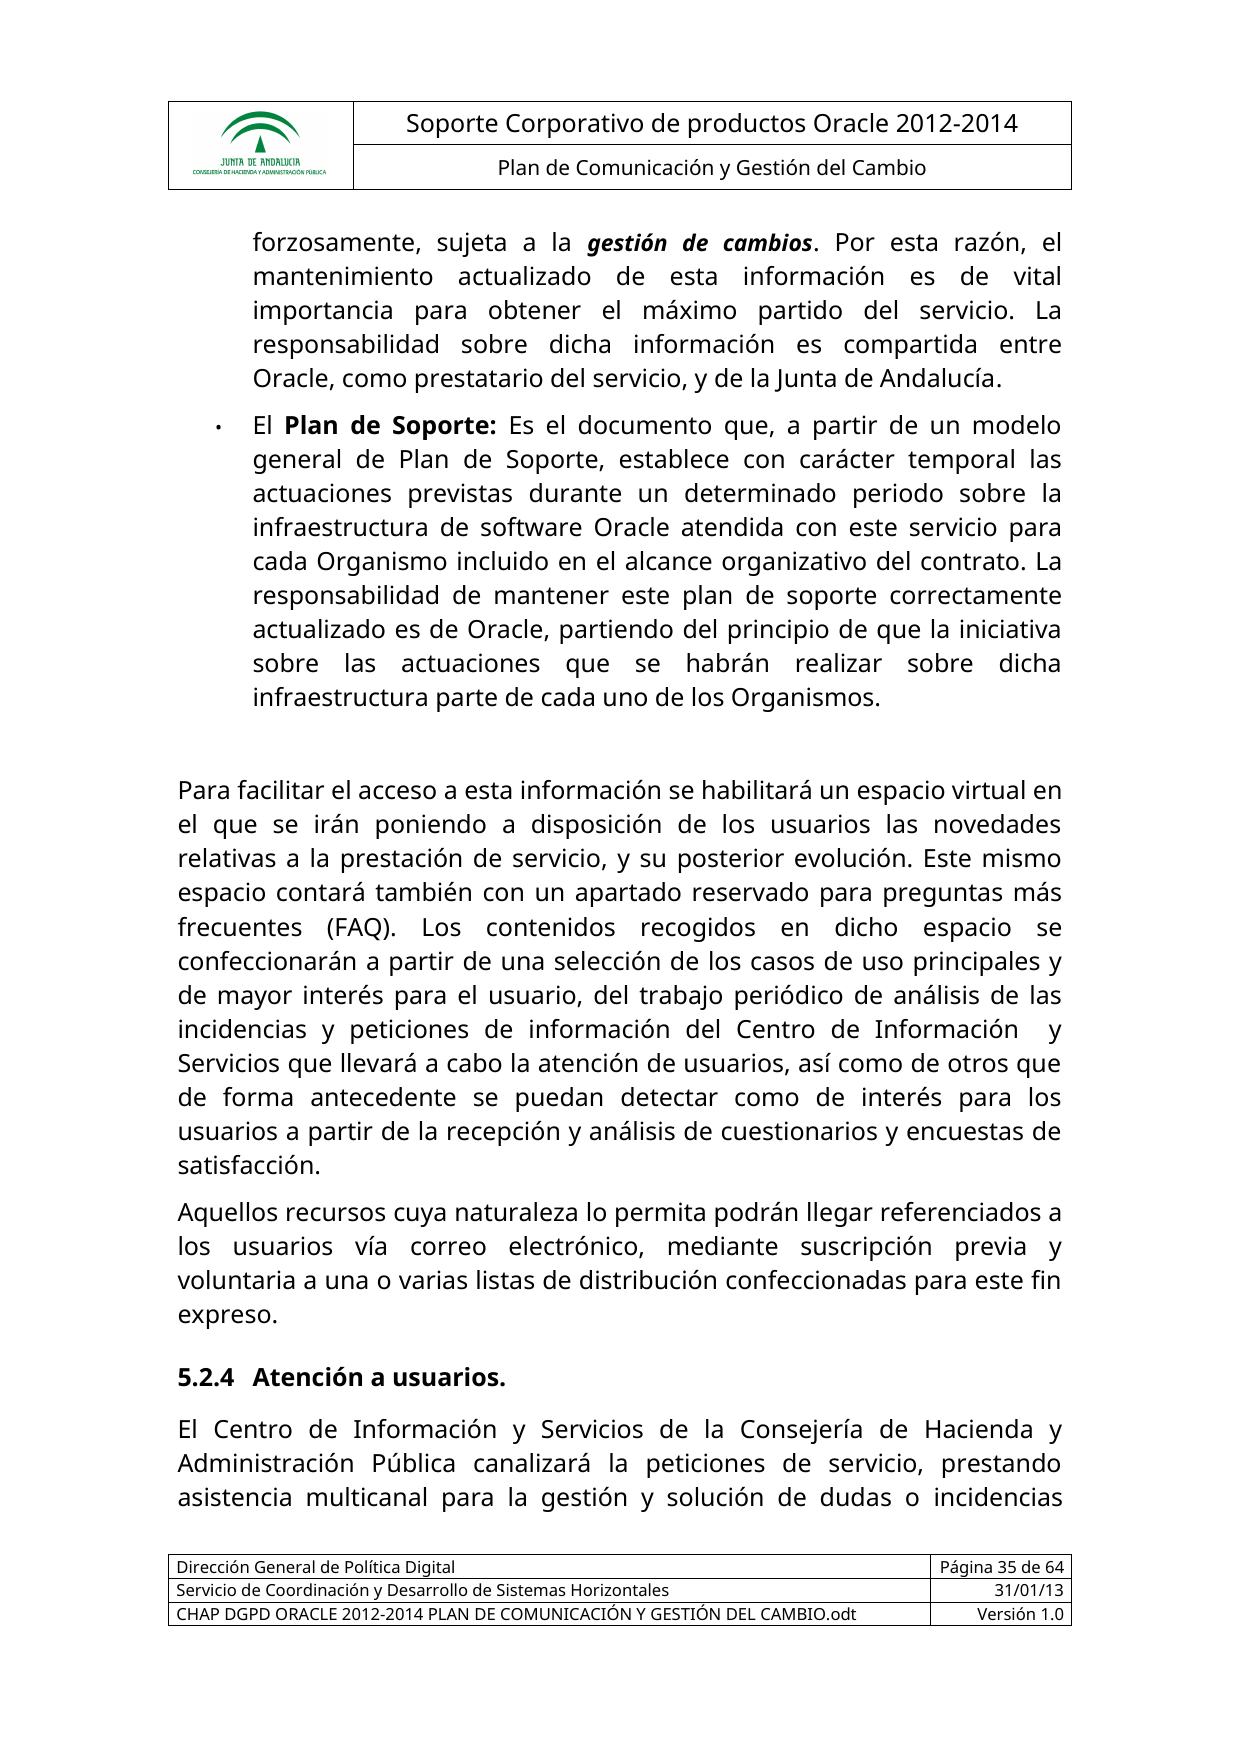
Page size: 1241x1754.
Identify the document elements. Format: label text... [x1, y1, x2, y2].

list forzosamente, sujeta a la gestión de cambios. Por esta razón, el mantenimiento actualizado de esta información es de vital importancia para obtener el máximo partido del servicio. La responsabilidad sobre dicha información es compartida entre Oracle, como prestatario del servicio, y de la Junta de Andalucía. [215, 224, 1063, 395]
subtitle Atención a usuarios. [177, 1362, 1063, 1393]
text Aquellos recursos cuya naturaleza lo permita podrán llegar referenciados a los usuarios vía correo electrónico, mediante suscripción previa y voluntaria a una o varias listas de distribución confeccionadas para este fin expreso. [177, 1194, 1063, 1330]
text El Centro de Información y Servicios de la Consejería de Hacienda y Administración Pública canalizará la peticiones de servicio, prestando asistencia multicanal para la gestión y solución de dudas o incidencias [177, 1412, 1063, 1514]
list El Plan de Soporte: Es el documento que, a partir de un modelo general de Plan de Soporte, establece con carácter temporal las actuaciones previstas durante un determinado periodo sobre la infraestructura de software Oracle atendida con este servicio para cada Organismo incluido en el alcance organizativo del contrato. La responsabilidad de mantener este plan de soporte correctamente actualizado es de Oracle, partiendo del principio de que la iniciativa sobre las actuaciones que se habrán realizar sobre dicha infraestructura parte de cada uno de los Organismos. [215, 407, 1063, 714]
picture [192, 110, 327, 175]
text Para facilitar el acceso a esta información se habilitará un espacio virtual en el que se irán poniendo a disposición de los usuarios las novedades relativas a la prestación de servicio, y su posterior evolución. Este mismo espacio contará también con un apartado reservado para preguntas más frecuentes (FAQ). Los contenidos recogidos en dicho espacio se confeccionarán a partir de una selección de los casos de uso principales y de mayor interés para el usuario, del trabajo periódico de análisis de las incidencias y peticiones de información del Centro de Información y Servicios que llevará a cabo la atención de usuarios, así como de otros que de forma antecedente se puedan detectar como de interés para los usuarios a partir de la recepción y análisis de cuestionarios y encuestas de satisfacción. [177, 773, 1063, 1182]
